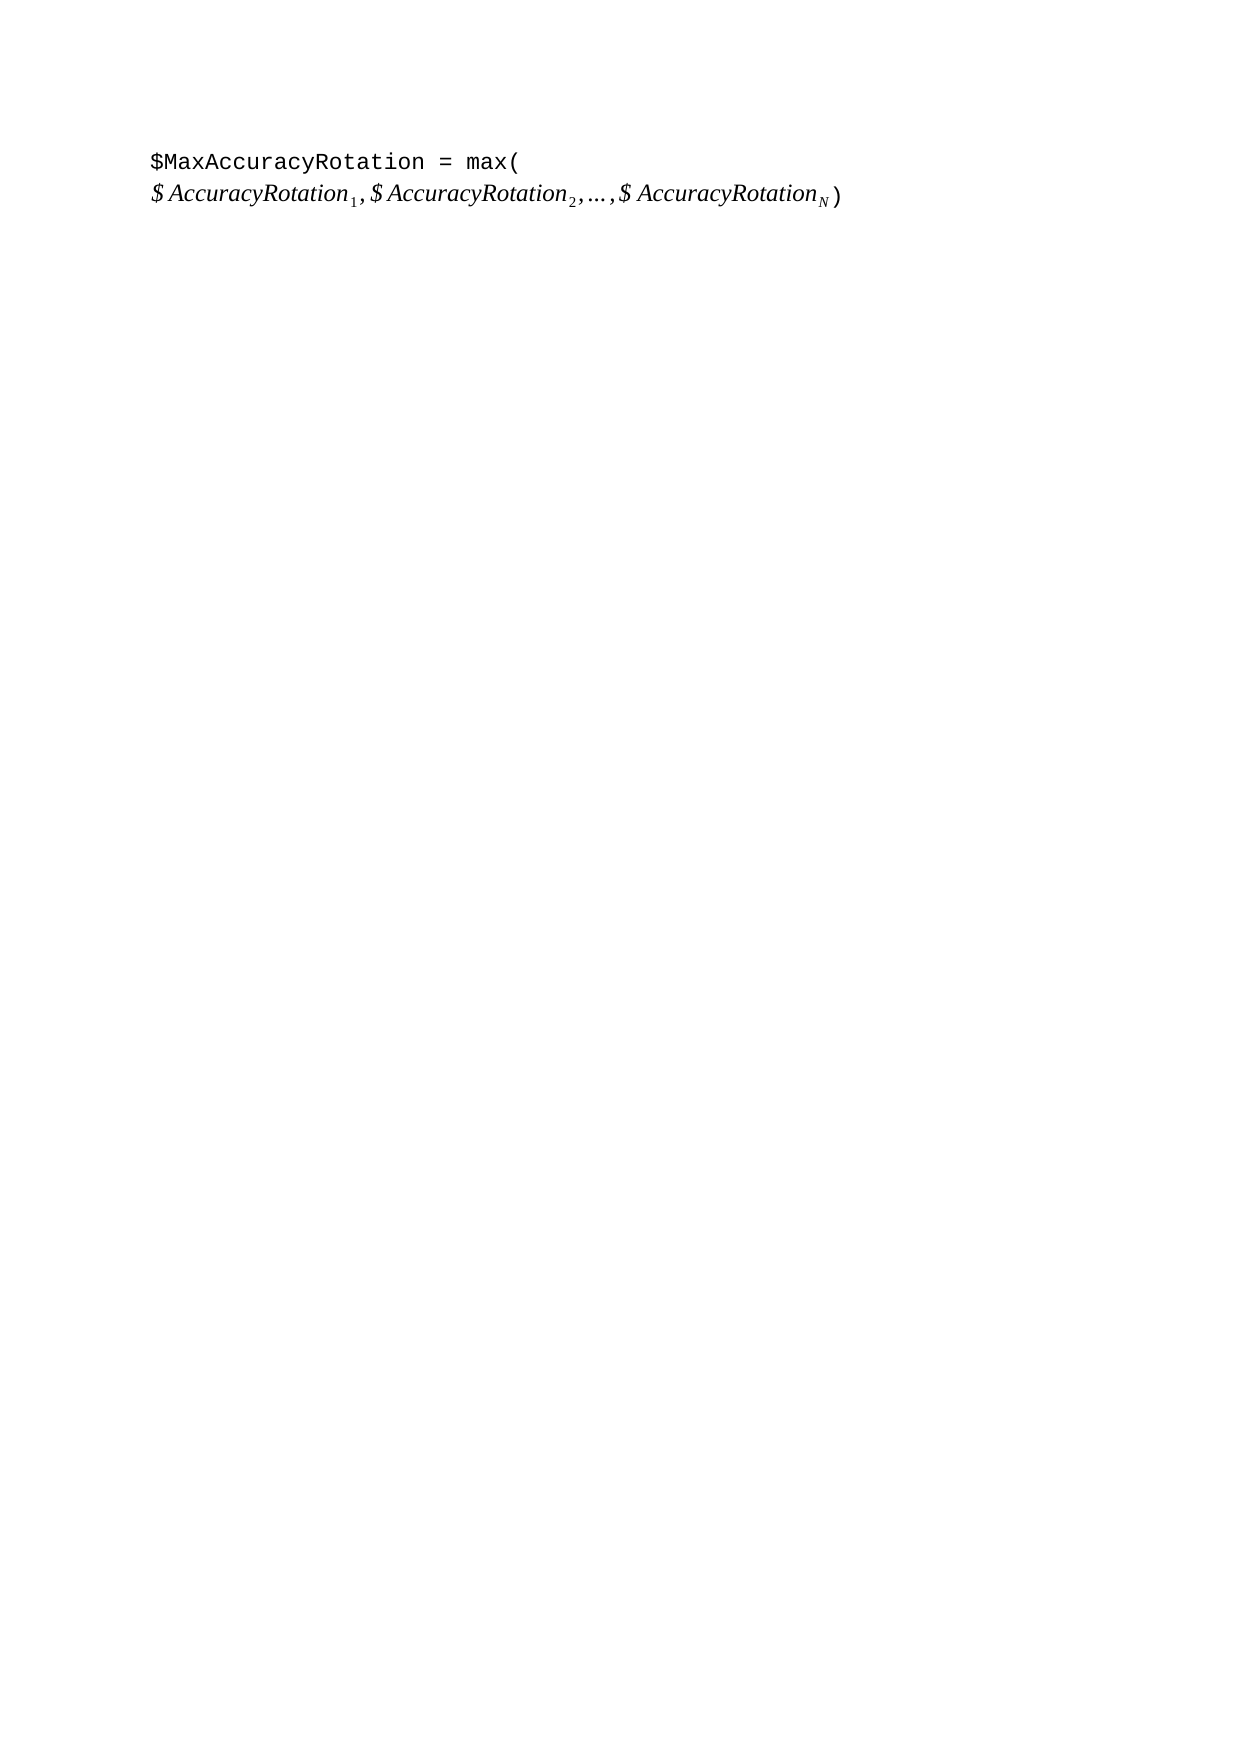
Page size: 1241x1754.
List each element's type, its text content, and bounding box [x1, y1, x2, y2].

text $MaxAccuracyRotation = max() [150, 150, 1090, 211]
